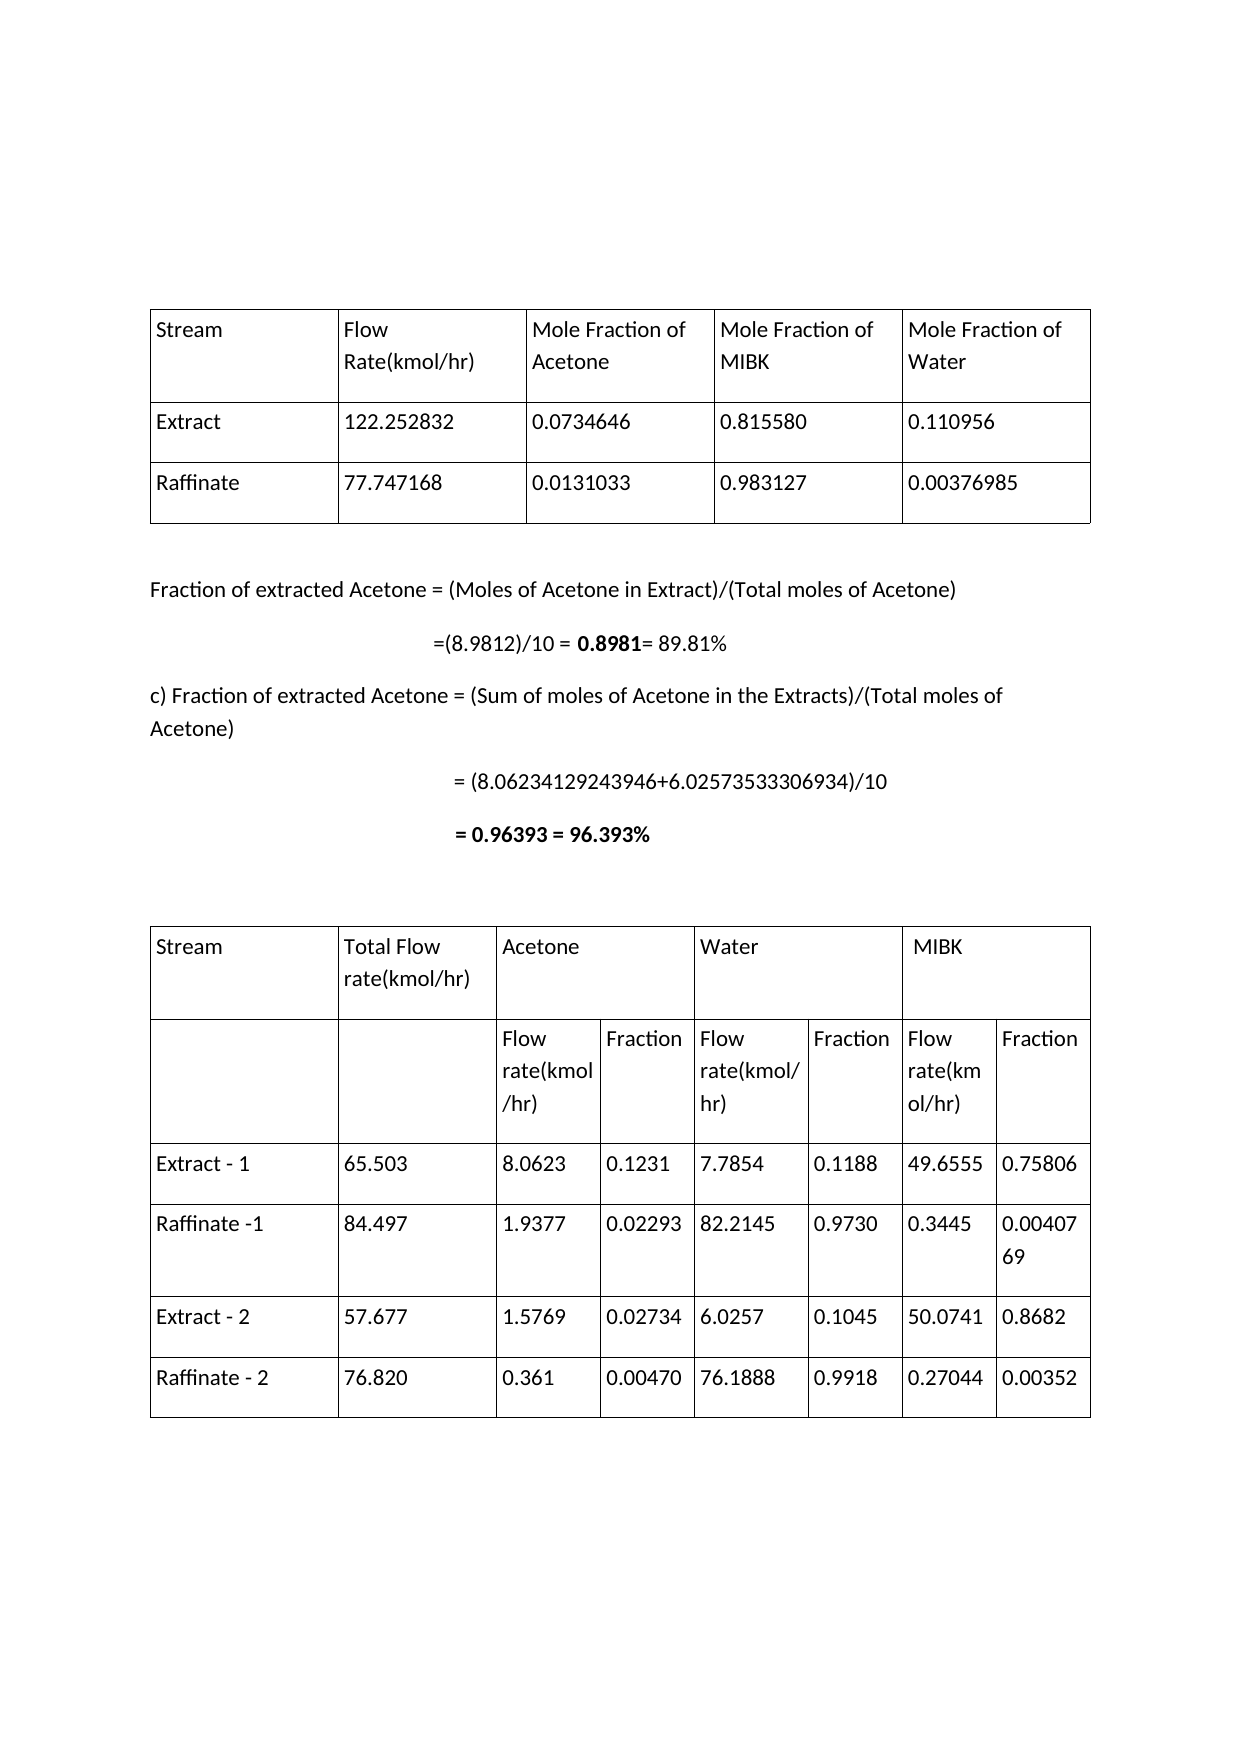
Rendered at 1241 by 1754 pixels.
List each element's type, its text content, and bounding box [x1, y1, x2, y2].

table_header Stream [151, 927, 338, 1018]
table_cell 0.02293 [601, 1205, 694, 1296]
table_cell Raffinate -1 [151, 1205, 338, 1296]
table_cell 0.983127 [715, 463, 902, 522]
table_cell 65.503 [339, 1144, 496, 1204]
table_cell 76.1888 [695, 1358, 808, 1417]
text =(8.9812)/10 = 0.8981= 89.81% [150, 629, 1090, 657]
table_cell 0.815580 [715, 403, 902, 462]
table_cell 57.677 [339, 1297, 496, 1357]
table_cell 82.2145 [695, 1205, 808, 1296]
table_cell Fraction [809, 1020, 902, 1143]
table_cell 0.75806 [997, 1144, 1090, 1204]
table_cell 8.0623 [497, 1144, 600, 1204]
table_cell 0.110956 [903, 403, 1090, 462]
table_cell [151, 1020, 338, 1143]
table_cell 0.00352 [997, 1358, 1090, 1417]
table_cell 0.0131033 [527, 463, 714, 522]
table_cell 6.0257 [695, 1297, 808, 1357]
table_cell Extract - 1 [151, 1144, 338, 1204]
table_cell Fraction [997, 1020, 1090, 1143]
table_cell 122.252832 [339, 403, 526, 462]
table_cell 0.00376985 [903, 463, 1090, 522]
table_cell 0.0040769 [997, 1205, 1090, 1296]
table_cell 0.8682 [997, 1297, 1090, 1357]
table_cell 76.820 [339, 1358, 496, 1417]
table_cell Extract [151, 403, 338, 462]
table_cell Flow rate(kmol/hr) [903, 1020, 996, 1143]
table_cell 1.9377 [497, 1205, 600, 1296]
table_cell Raffinate [151, 463, 338, 522]
table_cell 0.9918 [809, 1358, 902, 1417]
table_cell Fraction [601, 1020, 694, 1143]
table_cell 0.00470 [601, 1358, 694, 1417]
table_cell 50.0741 [903, 1297, 996, 1357]
table_cell 0.9730 [809, 1205, 902, 1296]
table_header Stream [151, 310, 338, 402]
table_cell Flow rate(kmol/hr) [497, 1020, 600, 1143]
table_cell 0.0734646 [527, 403, 714, 462]
table_header Total Flow rate(kmol/hr) [339, 927, 496, 1018]
text c) Fraction of extracted Acetone = (Sum of moles of Acetone in the Extracts)/(Total moles of Acetone) [150, 682, 1090, 742]
table_cell 1.5769 [497, 1297, 600, 1357]
table_cell 0.27044 [903, 1358, 996, 1417]
table_cell 0.361 [497, 1358, 600, 1417]
table_cell 0.1045 [809, 1297, 902, 1357]
table_cell 0.3445 [903, 1205, 996, 1296]
table_cell Raffinate - 2 [151, 1358, 338, 1417]
table_header Flow Rate(kmol/hr) [339, 310, 526, 402]
table_cell 7.7854 [695, 1144, 808, 1204]
table_cell 84.497 [339, 1205, 496, 1296]
table_header Water [695, 927, 902, 1018]
table_header Mole Fraction of MIBK [715, 310, 902, 402]
table_cell 0.02734 [601, 1297, 694, 1357]
table_cell [339, 1020, 496, 1143]
table_cell Extract - 2 [151, 1297, 338, 1357]
table_cell 77.747168 [339, 463, 526, 522]
table_cell 0.1231 [601, 1144, 694, 1204]
text = 0.96393 = 96.393% [150, 820, 1090, 848]
table_header MIBK [903, 927, 1090, 1018]
table_header Mole Fraction of Water [903, 310, 1090, 402]
table_cell 49.6555 [903, 1144, 996, 1204]
table_cell 0.1188 [809, 1144, 902, 1204]
table_header Mole Fraction of Acetone [527, 310, 714, 402]
table_header Acetone [497, 927, 694, 1018]
text Fraction of extracted Acetone = (Moles of Acetone in Extract)/(Total moles of Acetone) [150, 576, 1090, 604]
table_cell Flow rate(kmol/hr) [695, 1020, 808, 1143]
text = (8.06234129243946+6.02573533306934)/10 [150, 767, 1090, 795]
